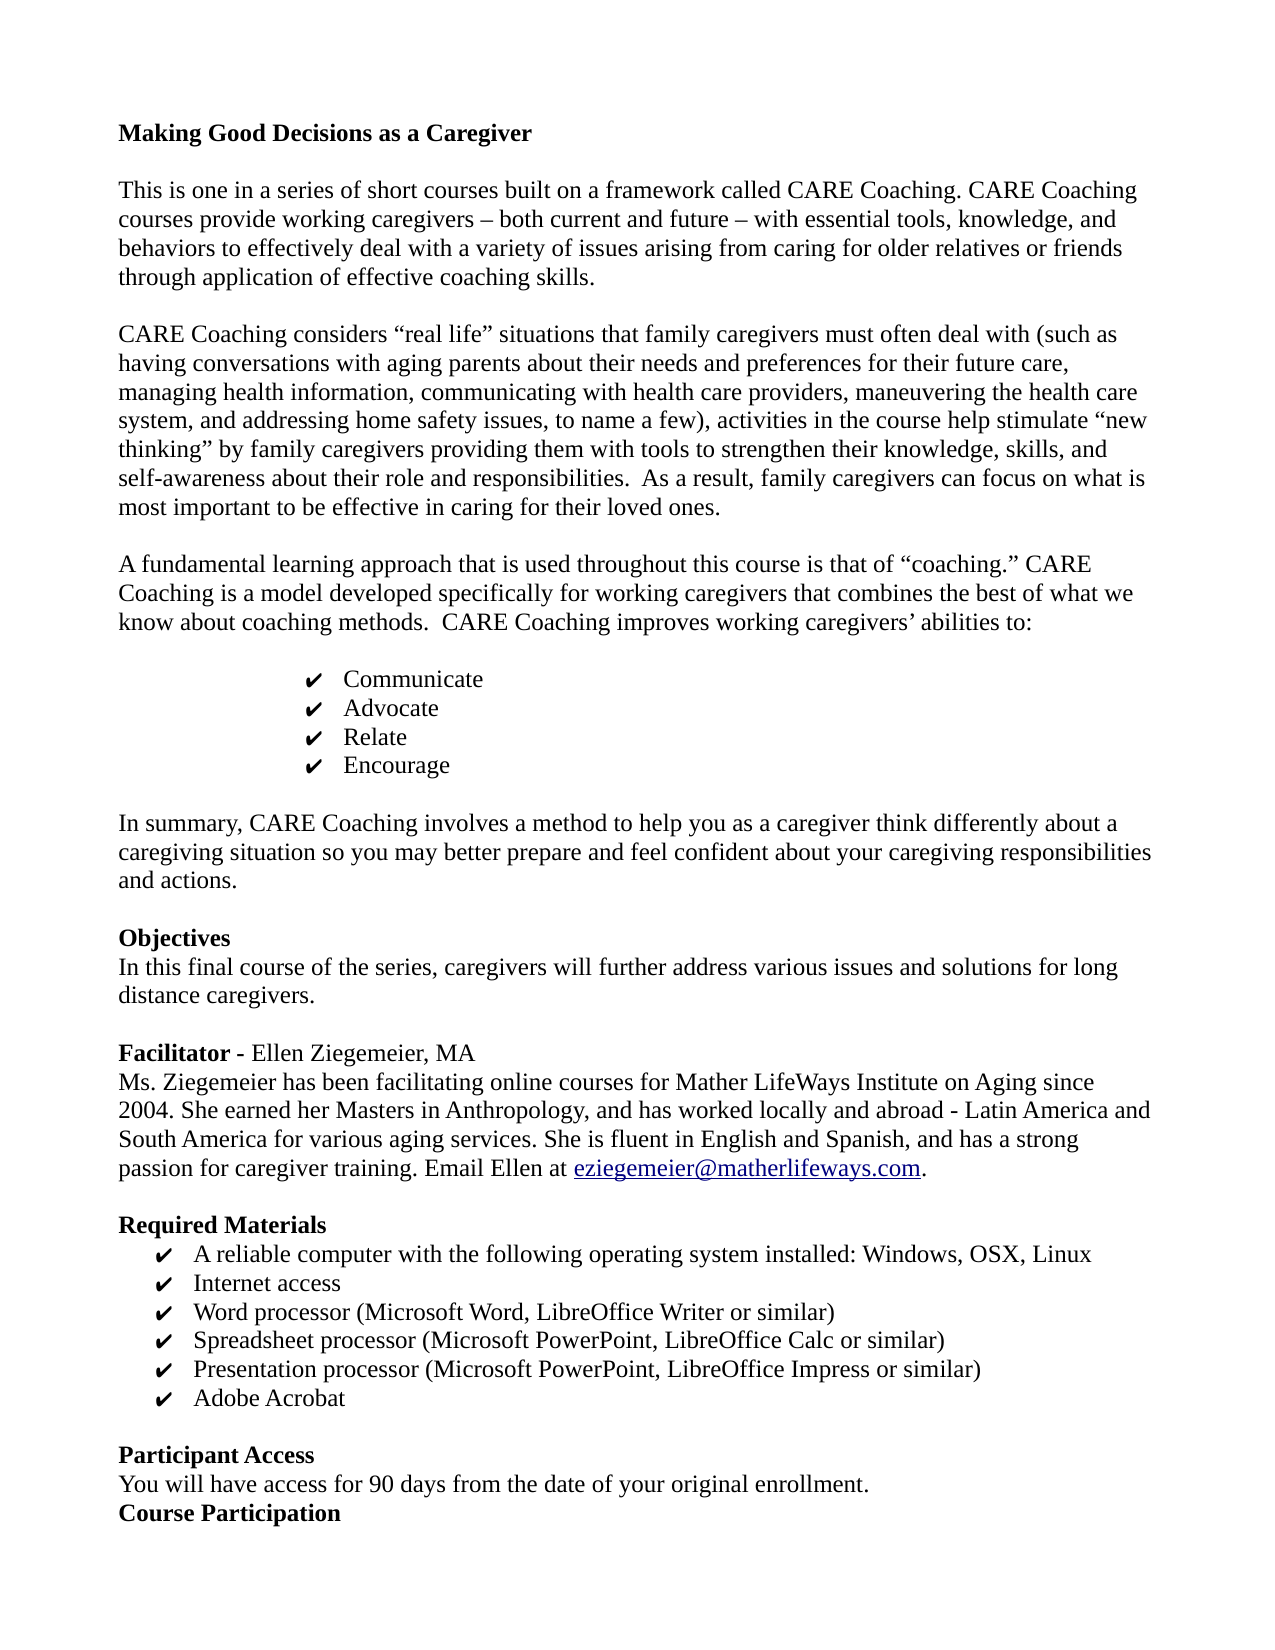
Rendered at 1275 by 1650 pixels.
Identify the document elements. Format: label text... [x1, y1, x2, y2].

list Word processor (Microsoft Word, LibreOffice Writer or similar) [156, 1297, 1157, 1326]
list A reliable computer with the following operating system installed: Windows, OSX, Linux [156, 1239, 1157, 1268]
text In this final course of the series, caregivers will further address various issues and solutions for long distance caregivers. [118, 952, 1157, 1009]
list Internet access [156, 1268, 1157, 1297]
text In summary, CARE Coaching involves a method to help you as a caregiver think differently about a caregiving situation so you may better prepare and feel confident about your caregiving responsibilities and actions. [118, 808, 1157, 894]
text CARE Coaching considers “real life” situations that family caregivers must often deal with (such as having conversations with aging parents about their needs and preferences for their future care, managing health information, communicating with health care providers, maneuvering the health care system, and addressing home safety issues, to name a few), activities in the course help stimulate “new thinking” by family caregivers providing them with tools to strengthen their knowledge, skills, and self-awareness about their role and responsibilities. As a result, family caregivers can focus on what is most important to be effective in caring for their loved ones. [118, 319, 1157, 521]
list Advocate [306, 693, 1157, 722]
text Ms. Ziegemeier has been facilitating online courses for Mather LifeWays Institute on Aging since 2004. She earned her Masters in Anthropology, and has worked locally and abroad - Latin America and South America for various aging services. She is fluent in English and Spanish, and has a strong passion for caregiver training. Email Ellen at eziegemeier@matherlifeways.com. [118, 1067, 1157, 1182]
text This is one in a series of short courses built on a framework called CARE Coaching. CARE Coaching courses provide working caregivers – both current and future – with essential tools, knowledge, and behaviors to effectively deal with a variety of issues arising from caring for older relatives or friends through application of effective coaching skills. [118, 176, 1157, 291]
text Required Materials [118, 1211, 1157, 1239]
text Making Good Decisions as a Caregiver [118, 118, 1157, 147]
list Relate [306, 722, 1157, 751]
text Facilitator - Ellen Ziegemeier, MA [118, 1038, 1157, 1067]
list Adobe Acrobat [156, 1383, 1157, 1412]
text Participant Access [118, 1441, 1157, 1469]
text A fundamental learning approach that is used throughout this course is that of “coaching.” CARE Coaching is a model developed specifically for working caregivers that combines the best of what we know about coaching methods. CARE Coaching improves working caregivers’ abilities to: [118, 549, 1157, 636]
text Objectives [118, 923, 1157, 952]
list Spreadsheet processor (Microsoft PowerPoint, LibreOffice Calc or similar) [156, 1326, 1157, 1354]
text Course Participation [118, 1498, 1157, 1527]
text You will have access for 90 days from the date of your original enrollment. [118, 1469, 1157, 1498]
list Communicate [306, 664, 1157, 693]
list Encourage [306, 751, 1157, 779]
list Presentation processor (Microsoft PowerPoint, LibreOffice Impress or similar) [156, 1354, 1157, 1383]
